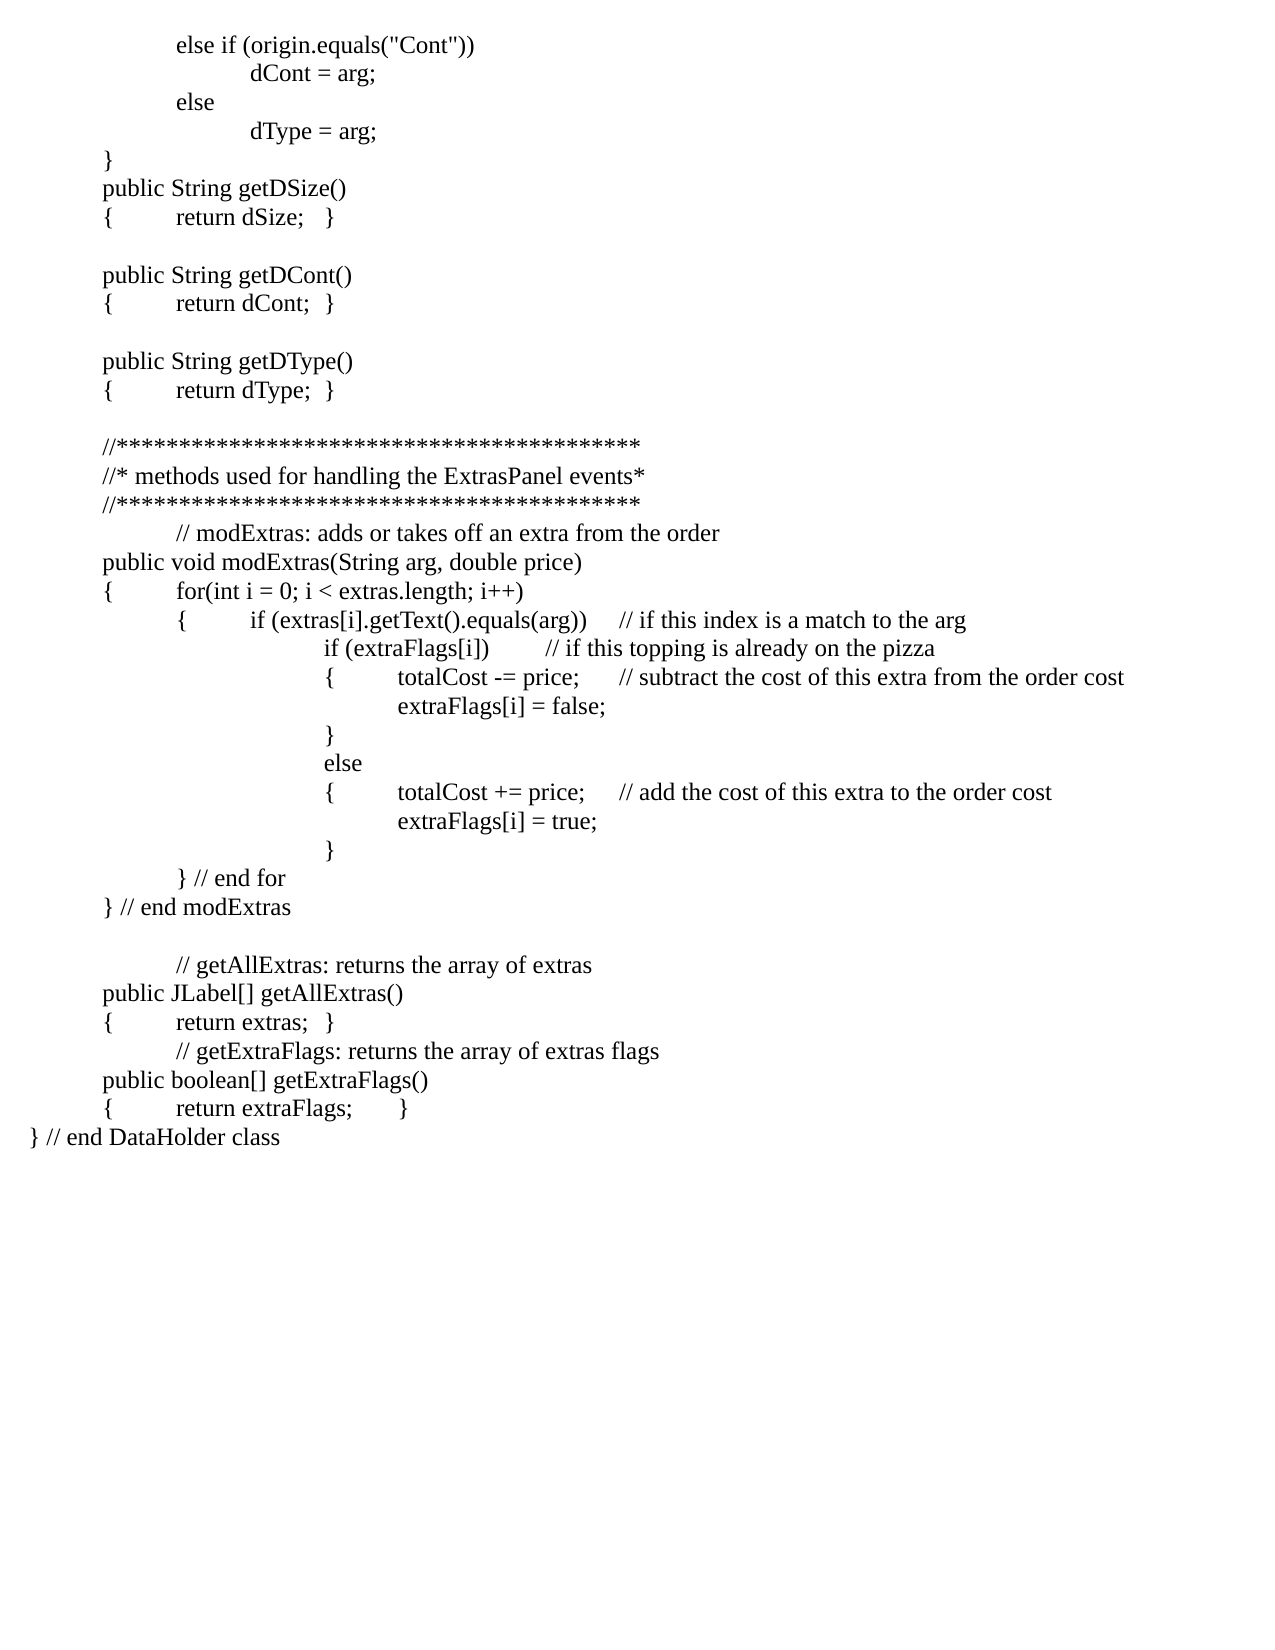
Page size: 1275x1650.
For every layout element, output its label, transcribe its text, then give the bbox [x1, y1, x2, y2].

text dType = arg; [28, 116, 1242, 145]
text } // end for [28, 863, 1242, 892]
text public boolean[] getExtraFlags() [28, 1065, 1242, 1093]
text { return extraFlags; } [28, 1093, 1242, 1122]
text { return dType; } [28, 375, 1242, 403]
text dCont = arg; [28, 58, 1242, 87]
text public String getDSize() [28, 173, 1242, 202]
text //****************************************** [28, 490, 1242, 518]
text { return extras; } [28, 1007, 1242, 1036]
text } // end DataHolder class [28, 1122, 1242, 1151]
text // getAllExtras: returns the array of extras [28, 950, 1242, 978]
text extraFlags[i] = true; [28, 806, 1242, 835]
text else [28, 748, 1242, 777]
text // modExtras: adds or takes off an extra from the order [28, 518, 1242, 547]
text public void modExtras(String arg, double price) [28, 547, 1242, 576]
text public JLabel[] getAllExtras() [28, 978, 1242, 1007]
text { for(int i = 0; i < extras.length; i++) [28, 576, 1242, 605]
text } [28, 835, 1242, 863]
text extraFlags[i] = false; [28, 691, 1242, 720]
text { totalCost += price; // add the cost of this extra to the order cost [28, 777, 1242, 806]
text { totalCost -= price; // subtract the cost of this extra from the order cost [28, 662, 1242, 691]
text { return dSize; } [28, 202, 1242, 231]
text { if (extras[i].getText().equals(arg)) // if this index is a match to the arg [28, 605, 1242, 633]
text else if (origin.equals("Cont")) [28, 30, 1242, 58]
text } [28, 145, 1242, 173]
text public String getDType() [28, 346, 1242, 375]
text } // end modExtras [28, 892, 1242, 921]
text public String getDCont() [28, 260, 1242, 288]
text { return dCont; } [28, 288, 1242, 317]
text else [28, 87, 1242, 116]
text } [28, 720, 1242, 748]
text if (extraFlags[i]) // if this topping is already on the pizza [28, 633, 1242, 662]
text //****************************************** [28, 432, 1242, 461]
text // getExtraFlags: returns the array of extras flags [28, 1036, 1242, 1065]
text //* methods used for handling the ExtrasPanel events* [28, 461, 1242, 490]
